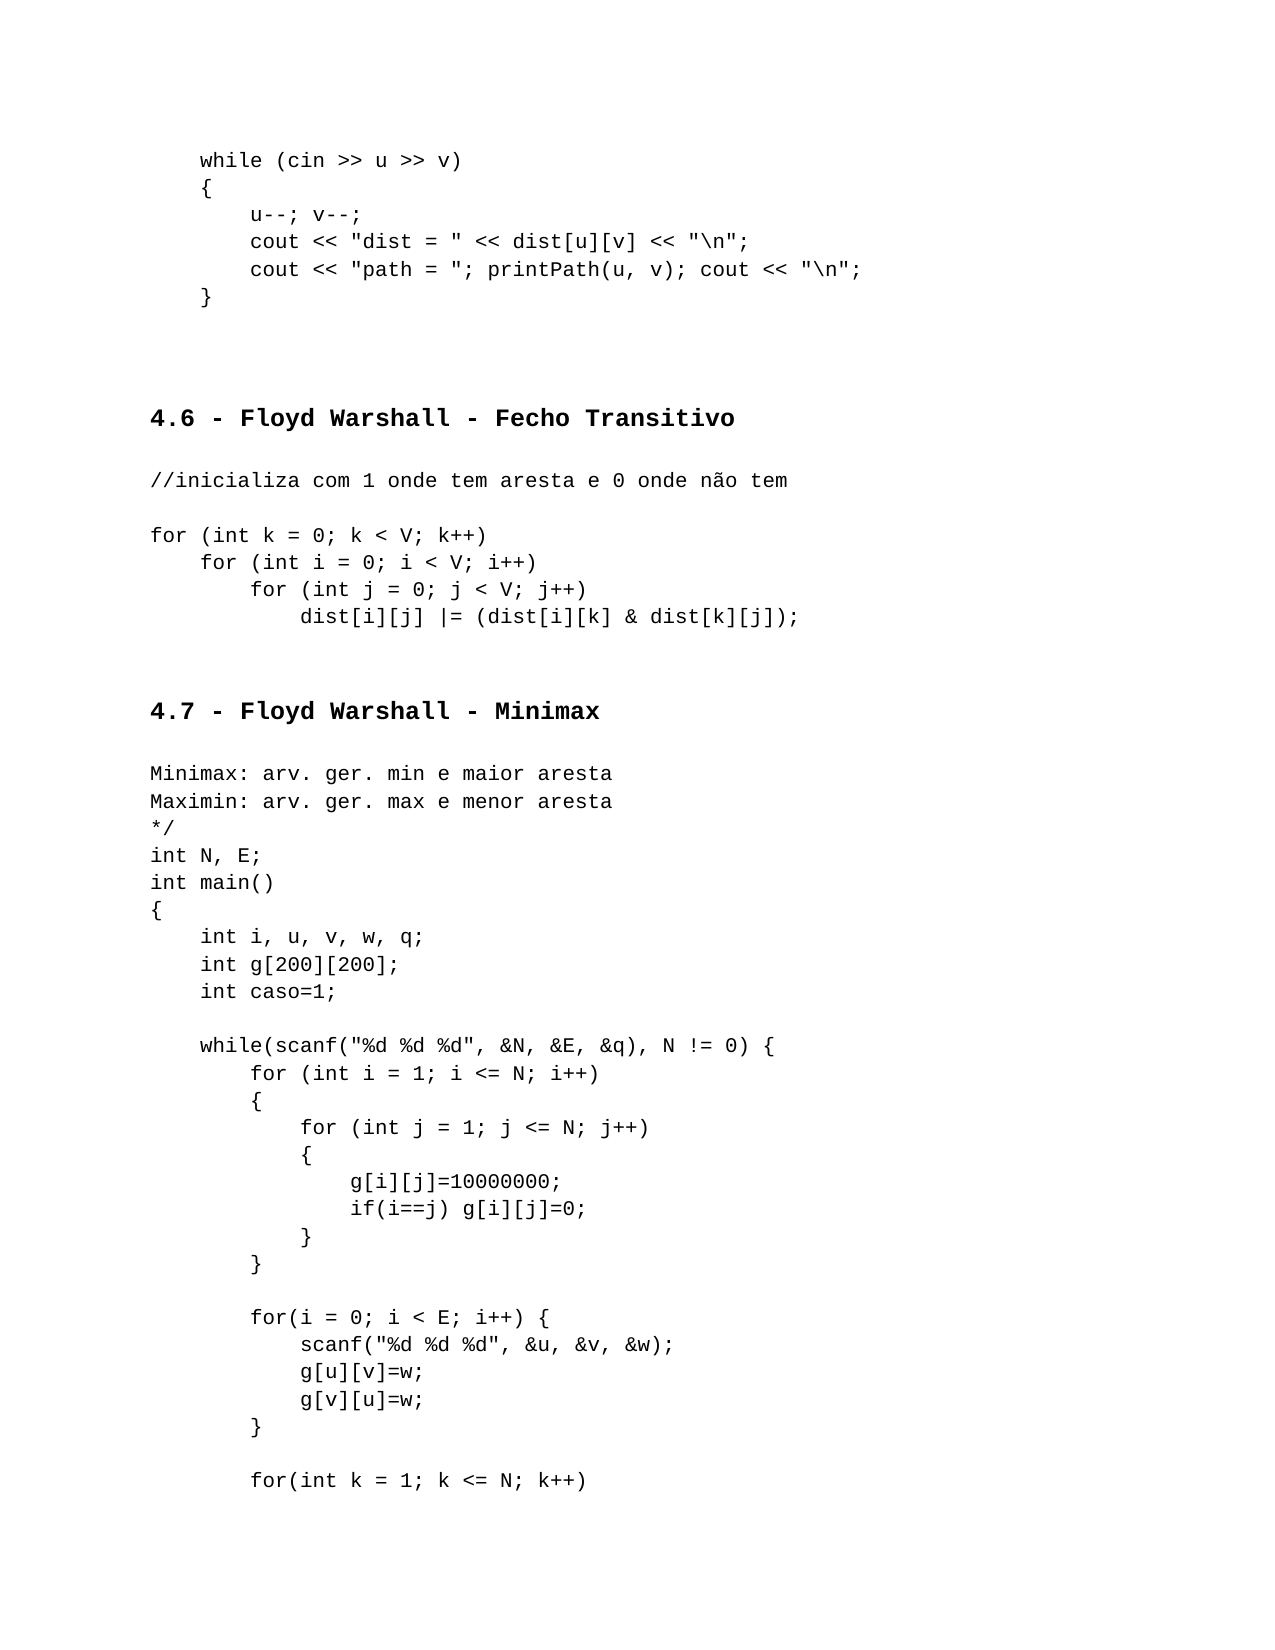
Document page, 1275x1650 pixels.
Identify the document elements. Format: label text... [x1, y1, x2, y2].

text } [150, 1226, 1125, 1249]
text for (int k = 0; k < V; k++) [150, 525, 1125, 548]
text scanf("%d %d %d", &u, &v, &w); [150, 1334, 1125, 1358]
text for(i = 0; i < E; i++) { [150, 1307, 1125, 1331]
text int i, u, v, w, q; [150, 927, 1125, 950]
text { [150, 1144, 1125, 1168]
text g[i][j]=10000000; [150, 1171, 1125, 1195]
text } [150, 1416, 1125, 1439]
text int N, E; [150, 845, 1125, 869]
text for (int j = 0; j < V; j++) [150, 579, 1125, 603]
text //inicializa com 1 onde tem aresta e 0 onde não tem [150, 470, 1125, 494]
text int g[200][200]; [150, 954, 1125, 977]
text g[u][v]=w; [150, 1362, 1125, 1385]
text for (int i = 1; i <= N; i++) [150, 1062, 1125, 1086]
text u--; v--; [150, 204, 1125, 228]
text while(scanf("%d %d %d", &N, &E, &q), N != 0) { [150, 1035, 1125, 1059]
text 4.6 - Floyd Warshall - Fecho Transitivo [150, 405, 1125, 434]
text cout << "path = "; printPath(u, v); cout << "\n"; [150, 259, 1125, 282]
text int main() [150, 872, 1125, 896]
text Minimax: arv. ger. min e maior aresta [150, 763, 1125, 787]
text cout << "dist = " << dist[u][v] << "\n"; [150, 232, 1125, 255]
text g[v][u]=w; [150, 1389, 1125, 1412]
text Maximin: arv. ger. max e menor aresta [150, 791, 1125, 814]
text */ [150, 818, 1125, 841]
text 4.7 - Floyd Warshall - Minimax [150, 698, 1125, 727]
text for (int i = 0; i < V; i++) [150, 552, 1125, 576]
text if(i==j) g[i][j]=0; [150, 1198, 1125, 1222]
text for(int k = 1; k <= N; k++) [150, 1470, 1125, 1494]
text int caso=1; [150, 981, 1125, 1004]
text } [150, 1253, 1125, 1276]
text { [150, 177, 1125, 201]
text { [150, 899, 1125, 923]
text while (cin >> u >> v) [150, 150, 1125, 174]
text { [150, 1090, 1125, 1113]
text dist[i][j] |= (dist[i][k] & dist[k][j]); [150, 606, 1125, 630]
text } [150, 286, 1125, 309]
text for (int j = 1; j <= N; j++) [150, 1117, 1125, 1141]
